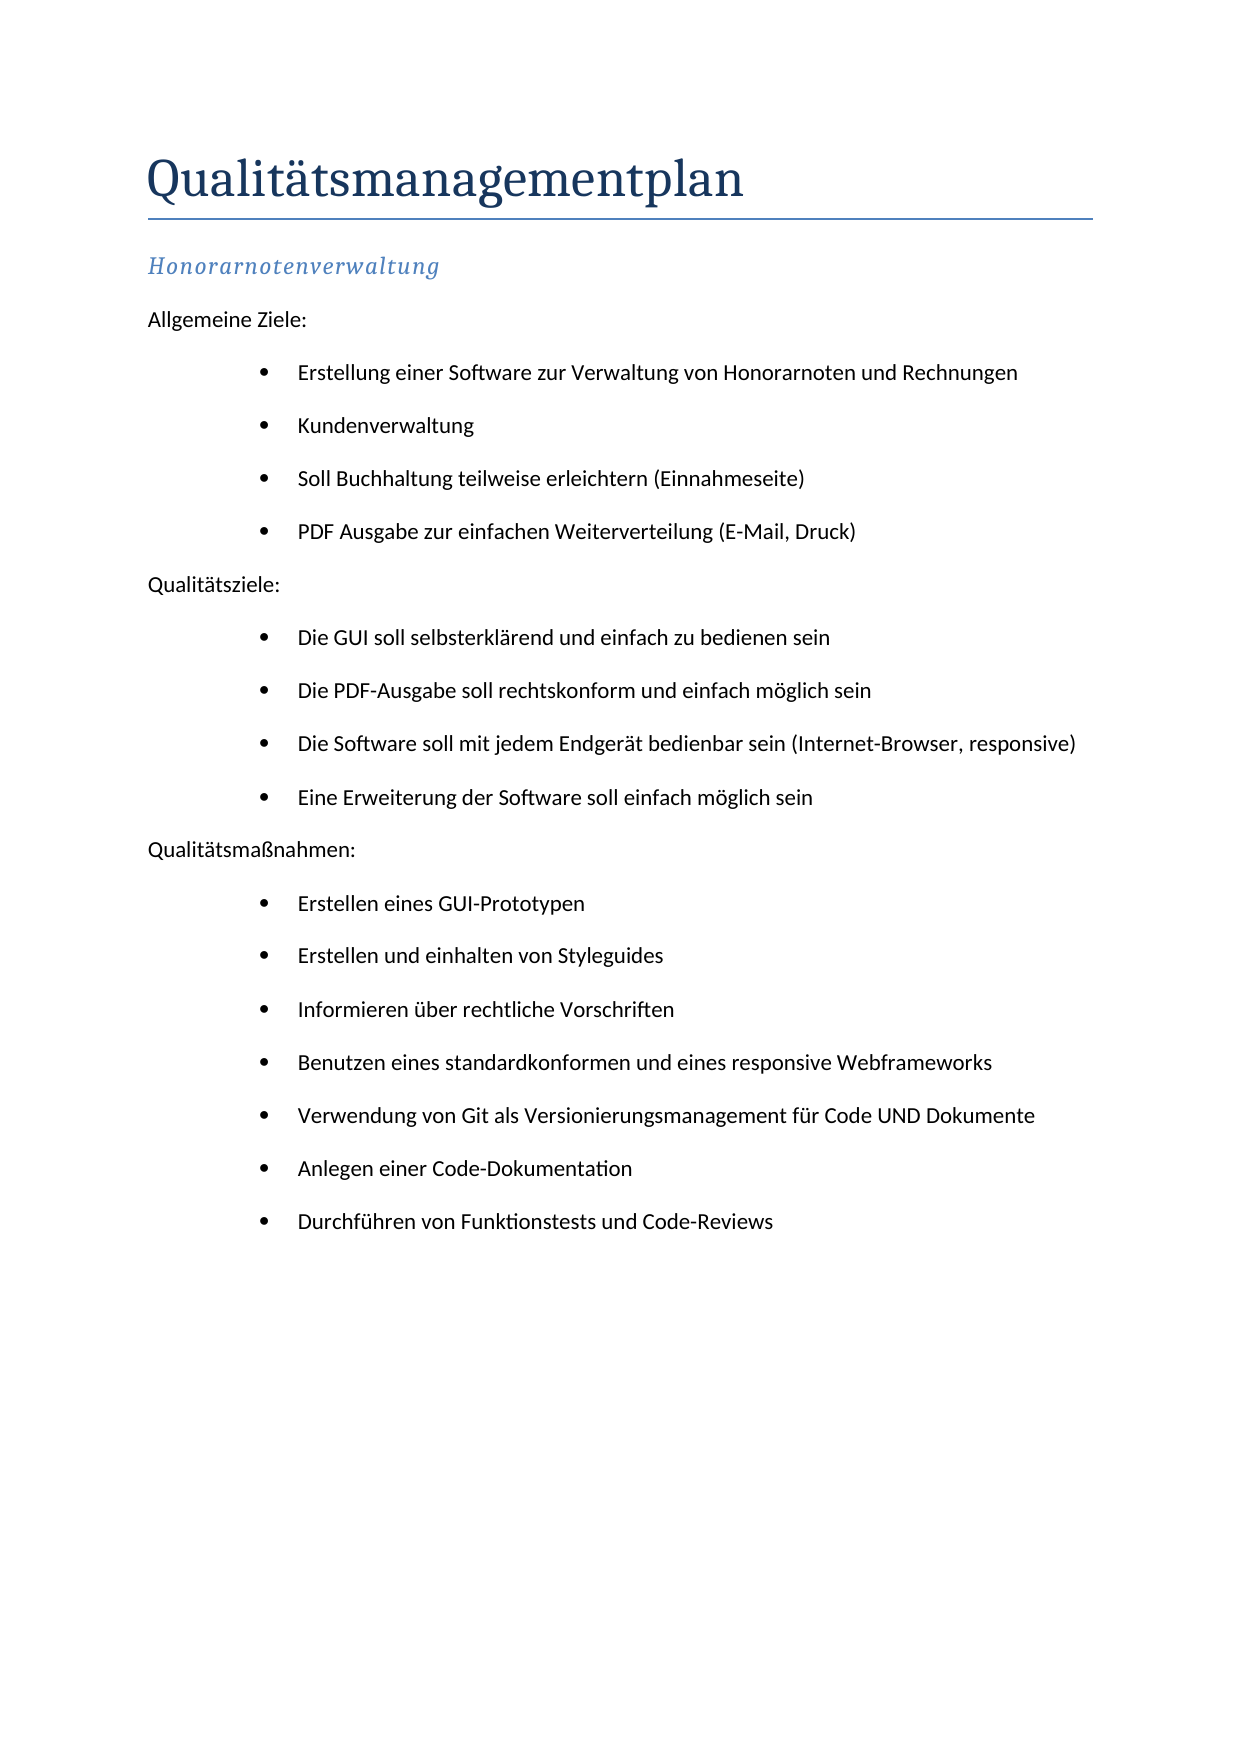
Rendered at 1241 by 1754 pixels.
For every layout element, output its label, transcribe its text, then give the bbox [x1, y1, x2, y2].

text Qualitätsmanagementplan [148, 148, 1093, 218]
list Kundenverwaltung [260, 411, 1093, 439]
list Durchführen von Funktionstests und Code-Reviews [260, 1207, 1093, 1235]
list Anlegen einer Code-Dokumentation [260, 1154, 1093, 1182]
list Erstellen eines GUI-Prototypen [260, 889, 1093, 917]
text Honorarnotenverwaltung [148, 252, 1093, 280]
list Die Software soll mit jedem Endgerät bedienbar sein (Internet-Browser, responsive) [260, 729, 1093, 758]
list PDF Ausgabe zur einfachen Weiterverteilung (E-Mail, Druck) [260, 517, 1093, 546]
list Informieren über rechtliche Vorschriften [260, 995, 1093, 1023]
list Erstellen und einhalten von Styleguides [260, 942, 1093, 970]
list Erstellung einer Software zur Verwaltung von Honorarnoten und Rechnungen [260, 358, 1093, 386]
list Die PDF-Ausgabe soll rechtskonform und einfach möglich sein [260, 677, 1093, 704]
list Die GUI soll selbsterklärend und einfach zu bedienen sein [260, 623, 1093, 652]
list Benutzen eines standardkonformen und eines responsive Webframeworks [260, 1048, 1093, 1076]
text Qualitätsmaßnahmen: [148, 836, 1093, 864]
list Verwendung von Git als Versionierungsmanagement für Code UND Dokumente [260, 1101, 1093, 1129]
text Allgemeine Ziele: [148, 305, 1093, 333]
list Eine Erweiterung der Software soll einfach möglich sein [260, 783, 1093, 811]
list Soll Buchhaltung teilweise erleichtern (Einnahmeseite) [260, 464, 1093, 492]
text Qualitätsziele: [148, 571, 1093, 598]
